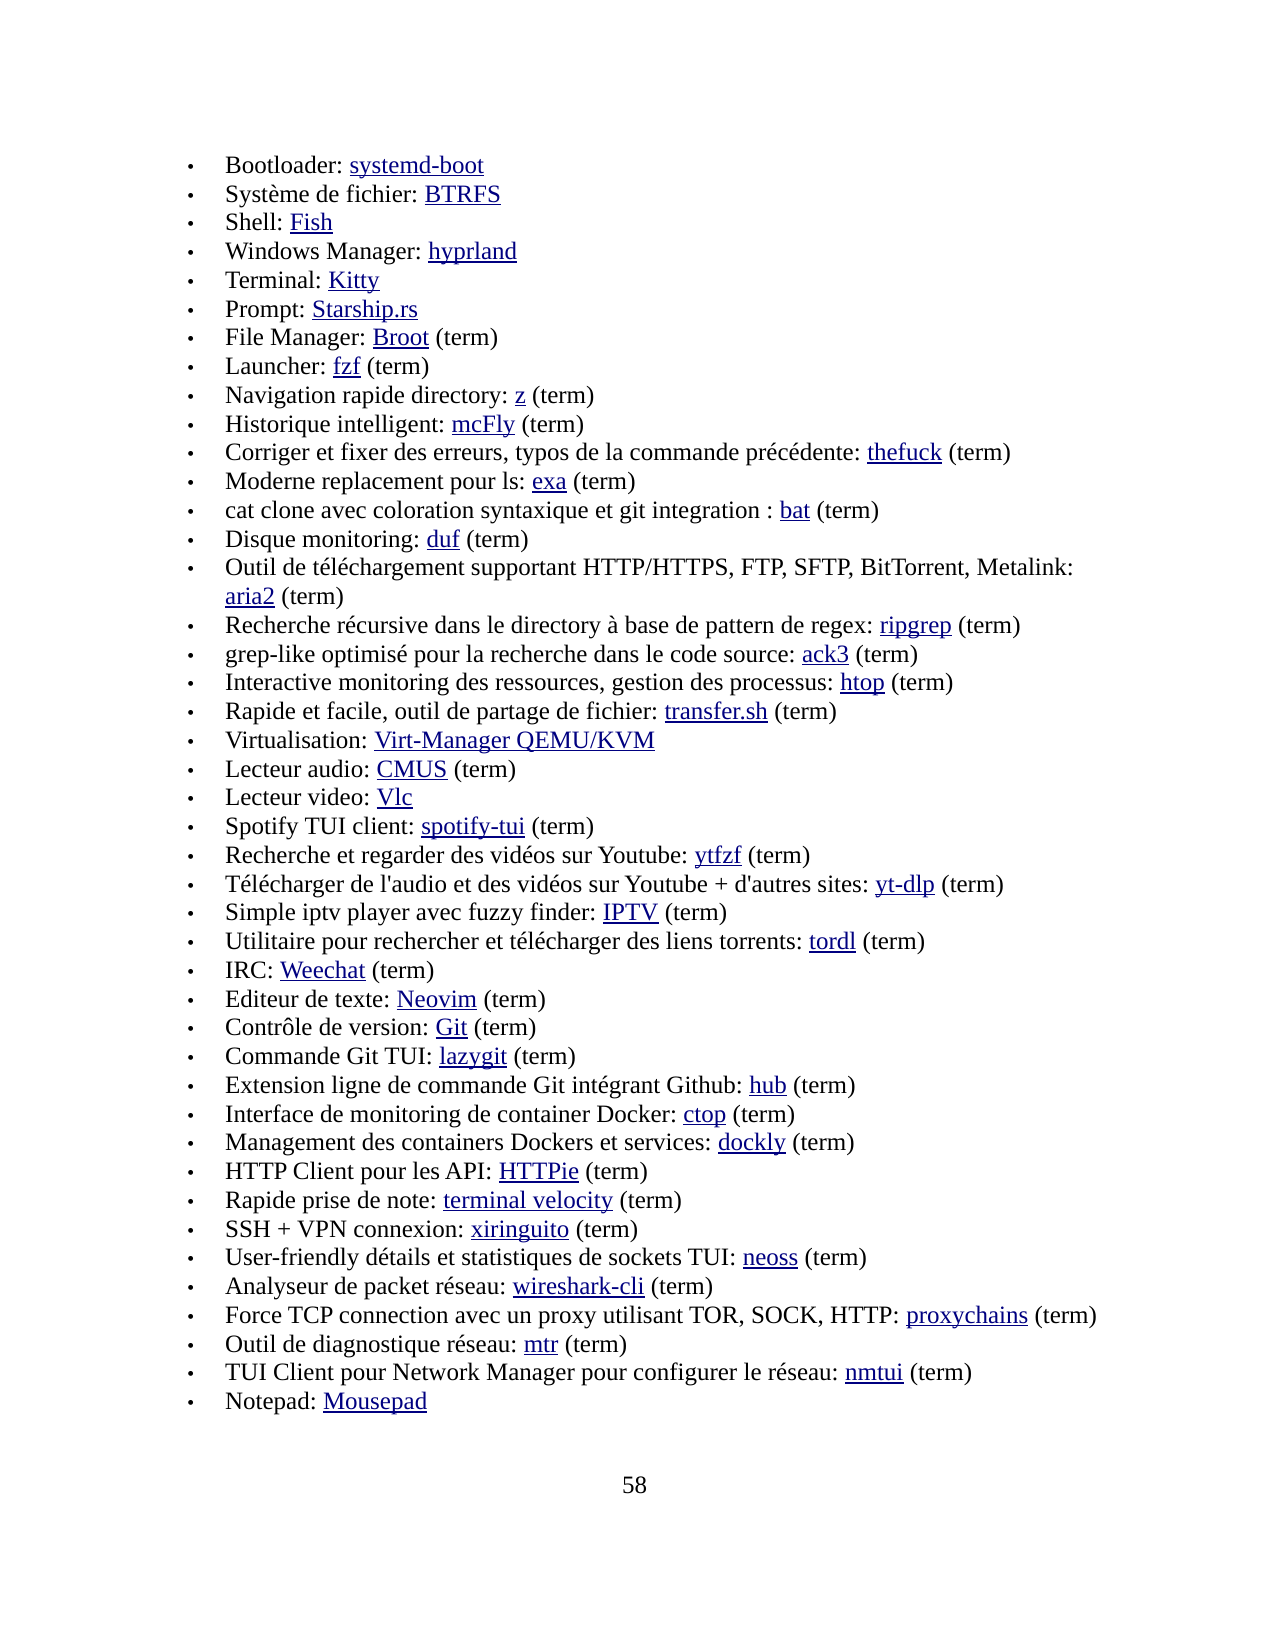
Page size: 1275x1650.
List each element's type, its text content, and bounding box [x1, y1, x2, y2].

list Recherche récursive dans le directory à base de pattern de regex: ripgrep (term) [187, 610, 1125, 639]
list cat clone avec coloration syntaxique et git integration : bat (term) [187, 495, 1125, 524]
list Lecteur audio: CMUS (term) [187, 754, 1125, 782]
list Force TCP connection avec un proxy utilisant TOR, SOCK, HTTP: proxychains (term) [187, 1300, 1125, 1329]
list Disque monitoring: duf (term) [187, 524, 1125, 552]
list TUI Client pour Network Manager pour configurer le réseau: nmtui (term) [187, 1357, 1125, 1386]
list Contrôle de version: Git (term) [187, 1012, 1125, 1041]
list Interactive monitoring des ressources, gestion des processus: htop (term) [187, 667, 1125, 696]
list File Manager: Broot (term) [187, 322, 1125, 351]
list Outil de téléchargement supportant HTTP/HTTPS, FTP, SFTP, BitTorrent, Metalink: aria2 (term) [187, 552, 1125, 610]
list HTTP Client pour les API: HTTPie (term) [187, 1156, 1125, 1185]
list Utilitaire pour rechercher et télécharger des liens torrents: tordl (term) [187, 926, 1125, 955]
list Simple iptv player avec fuzzy finder: IPTV (term) [187, 897, 1125, 926]
list Virtualisation: Virt-Manager QEMU/KVM [187, 725, 1125, 754]
list IRC: Weechat (term) [187, 955, 1125, 984]
list Launcher: fzf (term) [187, 351, 1125, 380]
list Télécharger de l'audio et des vidéos sur Youtube + d'autres sites: yt-dlp (term) [187, 869, 1125, 897]
list Lecteur video: Vlc [187, 782, 1125, 811]
list Windows Manager: hyprland [187, 236, 1125, 265]
list Outil de diagnostique réseau: mtr (term) [187, 1329, 1125, 1357]
list Notepad: Mousepad [187, 1386, 1125, 1415]
list Recherche et regarder des vidéos sur Youtube: ytfzf (term) [187, 840, 1125, 869]
list Spotify TUI client: spotify-tui (term) [187, 811, 1125, 840]
list Editeur de texte: Neovim (term) [187, 984, 1125, 1012]
list Corriger et fixer des erreurs, typos de la commande précédente: thefuck (term) [187, 437, 1125, 466]
list Moderne replacement pour ls: exa (term) [187, 466, 1125, 495]
list Prompt: Starship.rs [187, 294, 1125, 322]
list Rapide et facile, outil de partage de fichier: transfer.sh (term) [187, 696, 1125, 725]
list Système de fichier: BTRFS [187, 179, 1125, 207]
list User-friendly détails et statistiques de sockets TUI: neoss (term) [187, 1242, 1125, 1271]
list Commande Git TUI: lazygit (term) [187, 1041, 1125, 1070]
list SSH + VPN connexion: xiringuito (term) [187, 1214, 1125, 1242]
list Extension ligne de commande Git intégrant Github: hub (term) [187, 1070, 1125, 1099]
list Historique intelligent: mcFly (term) [187, 409, 1125, 437]
list Bootloader: systemd-boot [187, 150, 1125, 179]
list Rapide prise de note: terminal velocity (term) [187, 1185, 1125, 1214]
list Terminal: Kitty [187, 265, 1125, 294]
list Analyseur de packet réseau: wireshark-cli (term) [187, 1271, 1125, 1300]
list grep-like optimisé pour la recherche dans le code source: ack3 (term) [187, 639, 1125, 667]
list Interface de monitoring de container Docker: ctop (term) [187, 1099, 1125, 1127]
list Shell: Fish [187, 207, 1125, 236]
list Navigation rapide directory: z (term) [187, 380, 1125, 409]
list Management des containers Dockers et services: dockly (term) [187, 1127, 1125, 1156]
